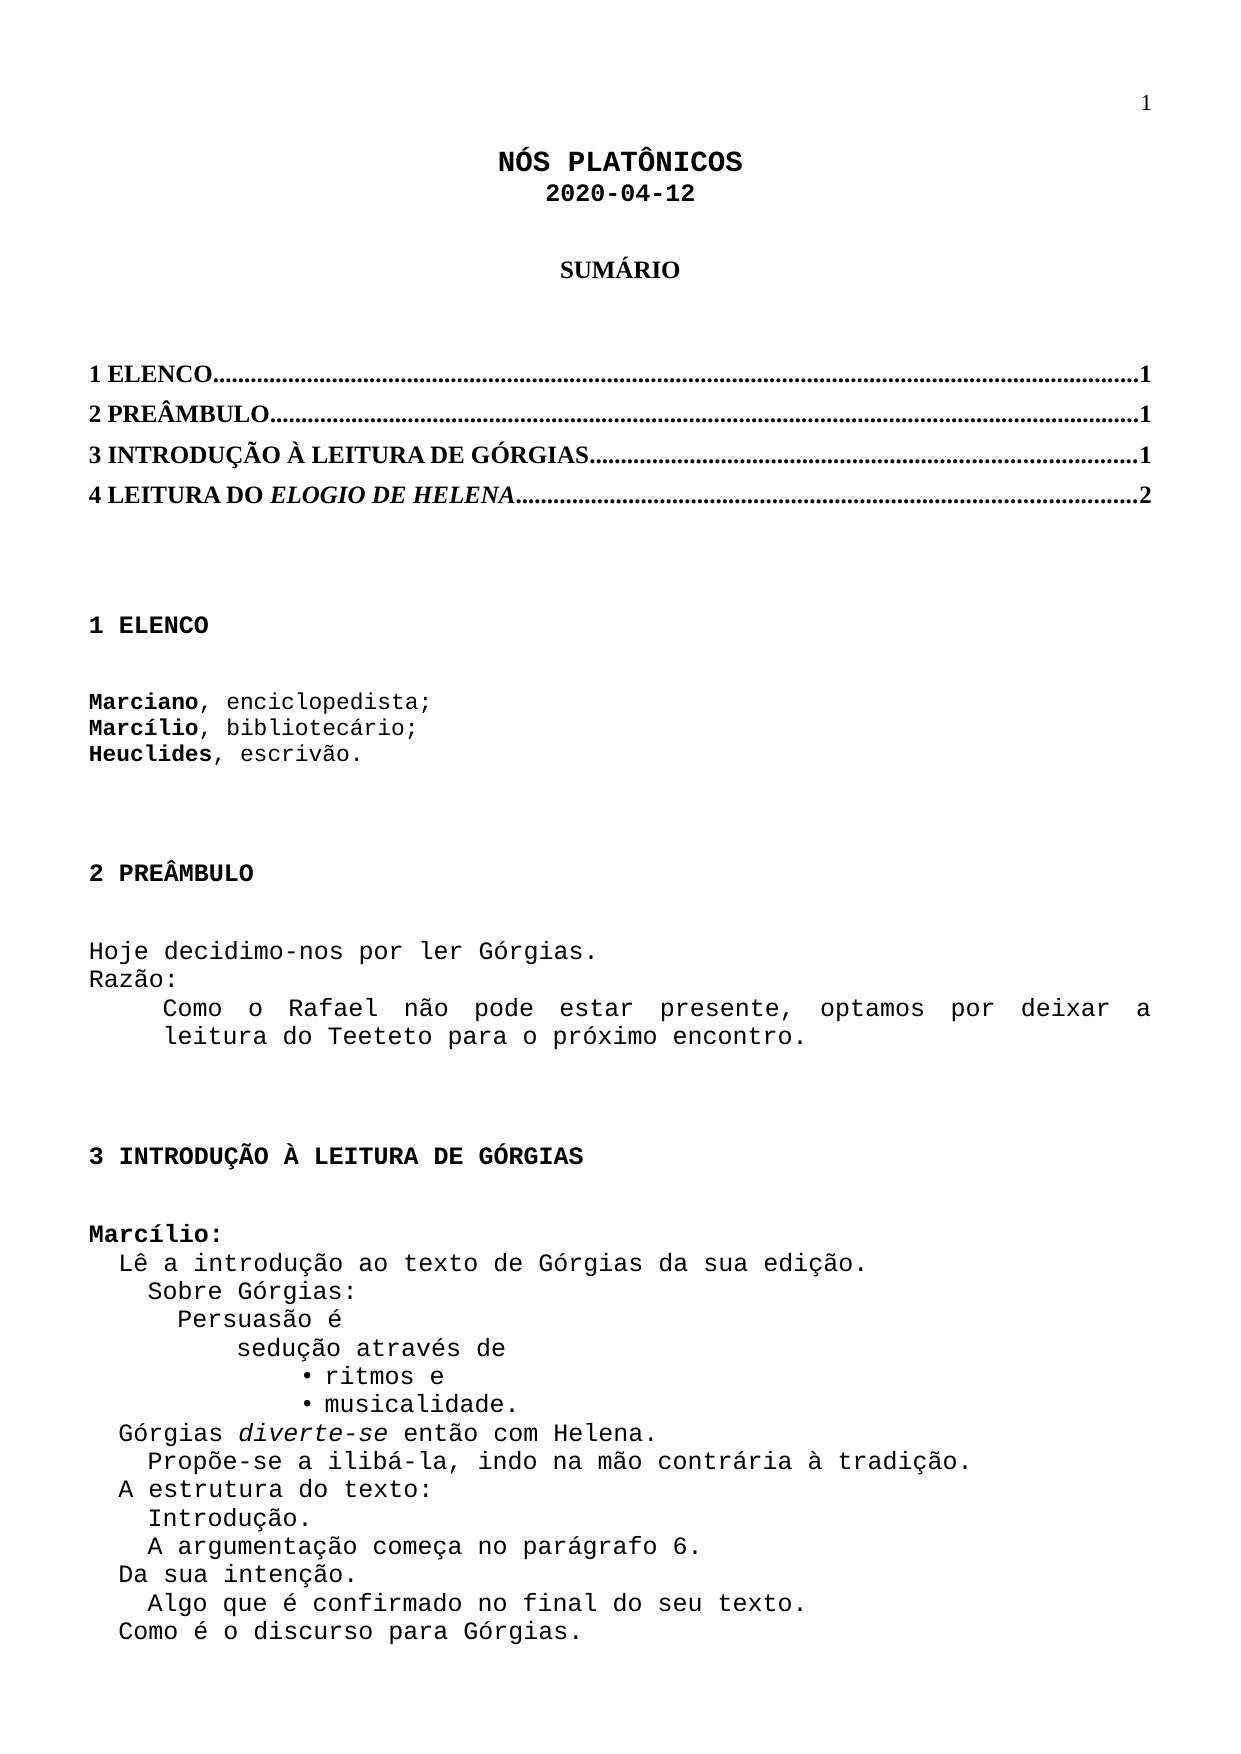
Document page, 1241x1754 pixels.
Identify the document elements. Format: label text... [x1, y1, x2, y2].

text Propõe-se a ilibá-la, indo na mão contrária à tradição. [147, 1448, 1152, 1477]
text 2020-04-12 [88, 181, 1152, 209]
text Nós Platônicos [88, 147, 1152, 181]
subtitle Elenco [88, 613, 1152, 641]
text Marcílio, bibliotecário; [88, 717, 1152, 743]
subtitle Introdução à leitura de Górgias [88, 1144, 1152, 1172]
text 1 Elenco 1 [88, 359, 1152, 387]
text Heuclides, escrivão. [88, 743, 1152, 768]
text A argumentação começa no parágrafo 6. [147, 1533, 1152, 1562]
text Da sua intenção. [118, 1562, 1152, 1590]
subtitle Preâmbulo [88, 861, 1152, 889]
text Lê a introdução ao texto de Górgias da sua edição. [118, 1250, 1152, 1278]
subtitle Sumário [88, 255, 1152, 284]
text Sobre Górgias: [147, 1278, 1152, 1307]
text Introdução. [147, 1505, 1152, 1533]
text Como é o discurso para Górgias. [118, 1618, 1152, 1647]
text Algo que é confirmado no final do seu texto. [147, 1590, 1152, 1618]
text sedução através de [206, 1335, 1152, 1363]
text 3 Introdução à leitura de Górgias 1 [88, 440, 1152, 468]
text Razão: [88, 967, 1152, 995]
text 2 Preâmbulo 1 [88, 399, 1152, 428]
text Persuasão é [177, 1307, 1152, 1335]
text Górgias diverte-se então com Helena. [118, 1420, 1152, 1448]
text Marcílio: [88, 1222, 1152, 1250]
list ritmos e [303, 1363, 1152, 1392]
text 4 Leitura do Elogio de Helena 2 [88, 480, 1152, 509]
text A estrutura do texto: [118, 1477, 1152, 1505]
text Hoje decidimo-nos por ler Górgias. [88, 938, 1152, 967]
text Como o Rafael não pode estar presente, optamos por deixar a leitura do Teeteto para o próximo encontro. [162, 995, 1152, 1052]
list musicalidade. [303, 1392, 1152, 1420]
text Marciano, enciclopedista; [88, 691, 1152, 717]
